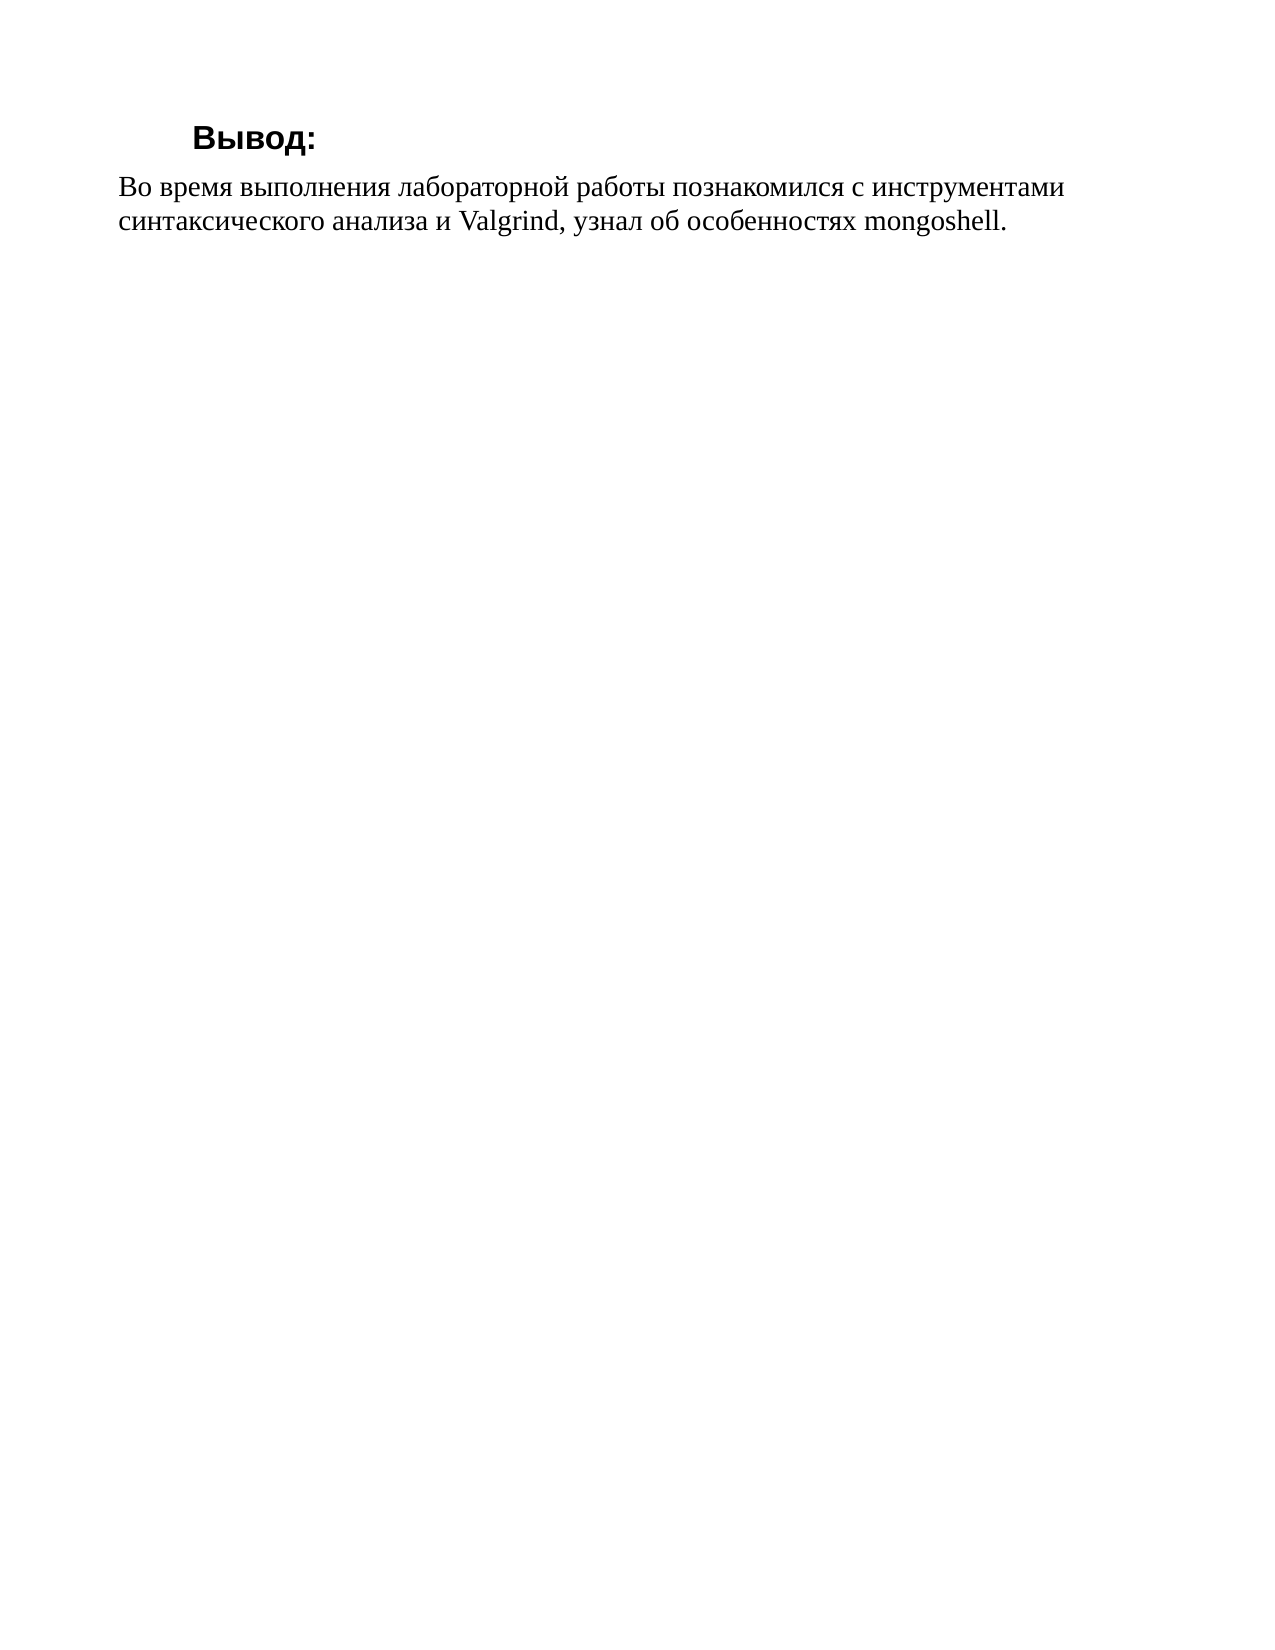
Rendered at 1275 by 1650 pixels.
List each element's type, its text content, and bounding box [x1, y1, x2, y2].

subtitle Вывод: [118, 118, 1157, 157]
text Во время выполнения лабораторной работы познакомился с инструментами синтаксического анализа и Valgrind, узнал об особенностях mongoshell. [118, 169, 1157, 236]
